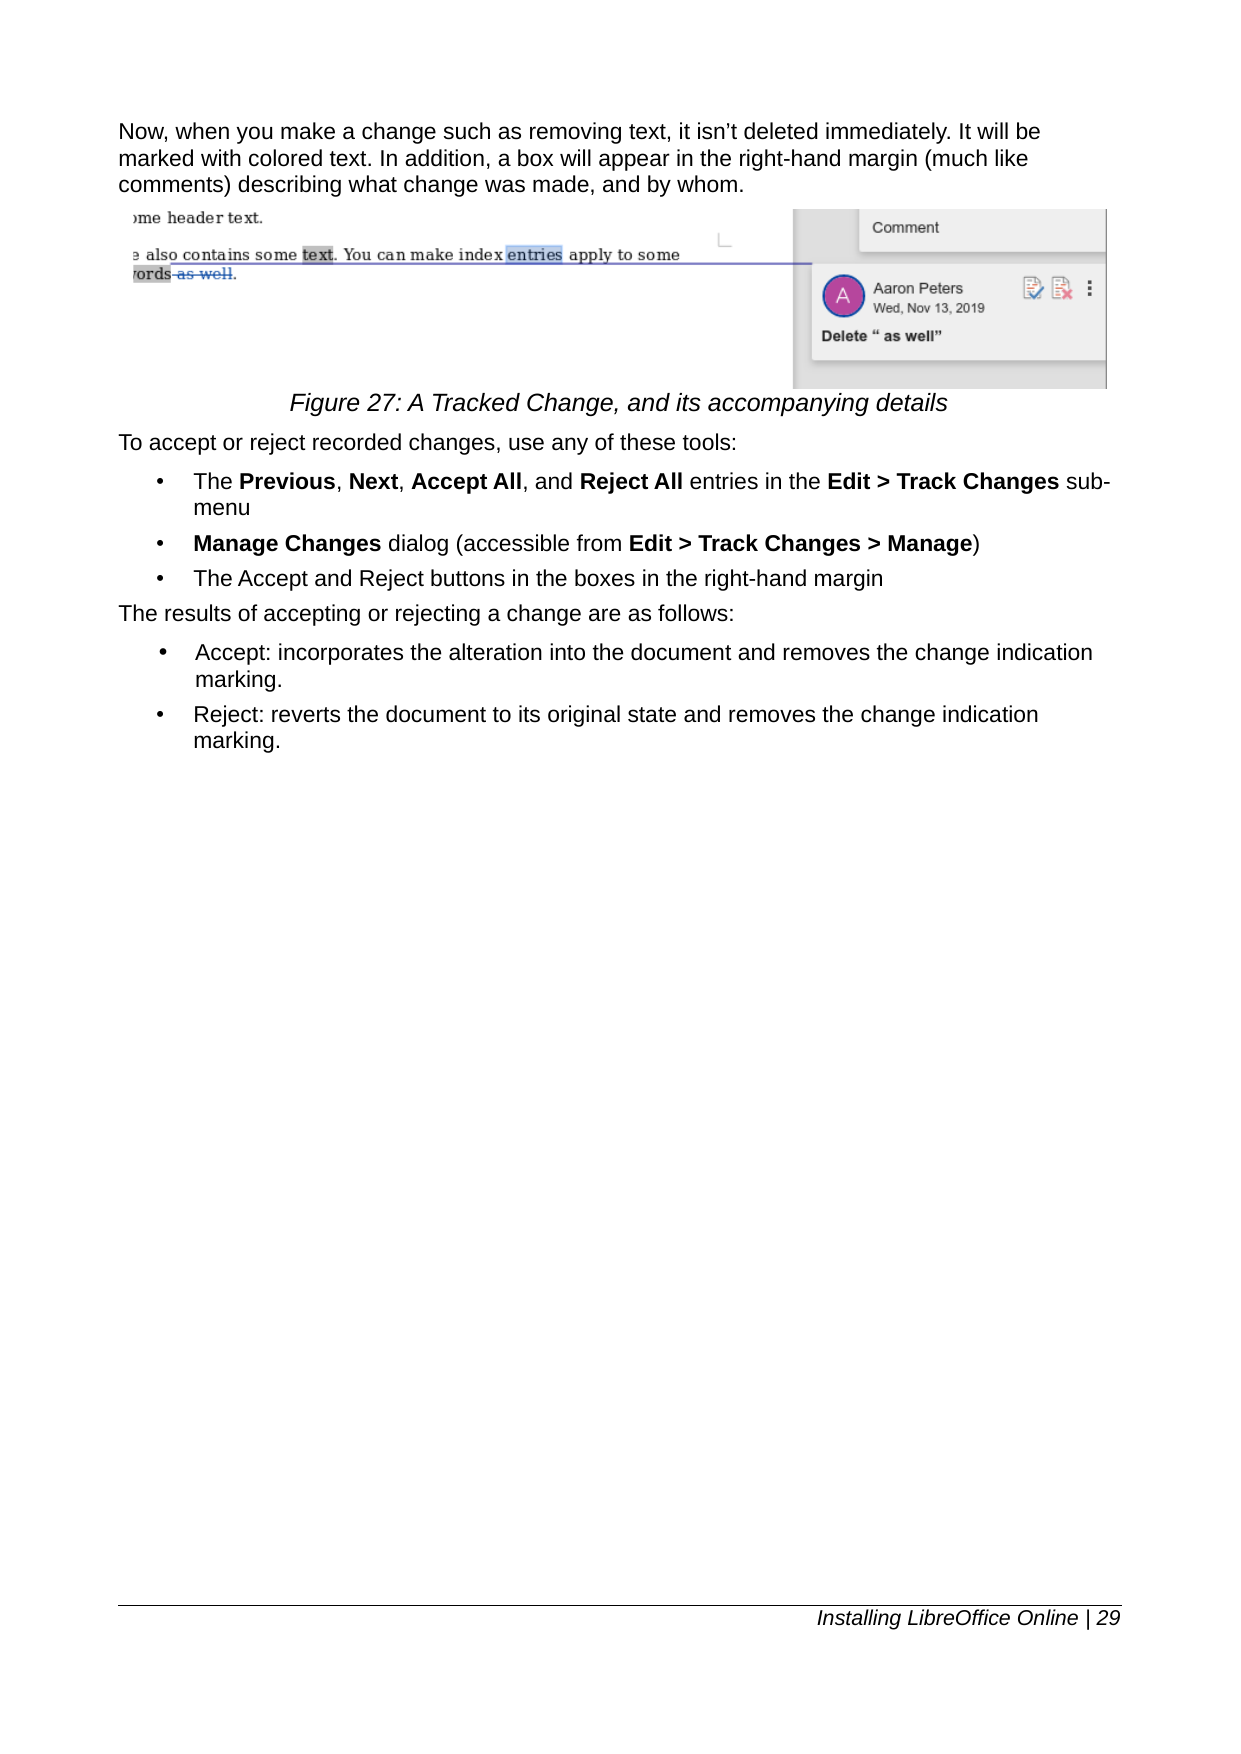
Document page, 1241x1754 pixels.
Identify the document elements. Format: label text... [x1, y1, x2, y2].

list The Accept and Reject buttons in the boxes in the right-hand margin [156, 565, 1122, 591]
text Figure 27: A Tracked Change, and its accompanying details [118, 210, 1122, 417]
list Reject: reverts the document to its original state and removes the change indication marking. [156, 701, 1122, 753]
list Now, when you make a change such as removing text, it isn’t deleted immediately. It will be marked with colored text. In addition, a box will appear in the right-hand margin (much like comments) describing what change was made, and by whom. [118, 118, 1122, 197]
list Accept: incorporates the alteration into the document and removes the change indication marking. [156, 639, 1122, 692]
picture [133, 209, 1107, 389]
list Manage Changes dialog (accessible from Edit > Track Changes > Manage) [156, 529, 1122, 556]
list To accept or reject recorded changes, use any of these tools: [118, 429, 1122, 455]
list The Previous, Next, Accept All, and Reject All entries in the Edit > Track Changes sub-menu [156, 468, 1122, 521]
list The results of accepting or rejecting a change are as follows: [118, 600, 1122, 626]
